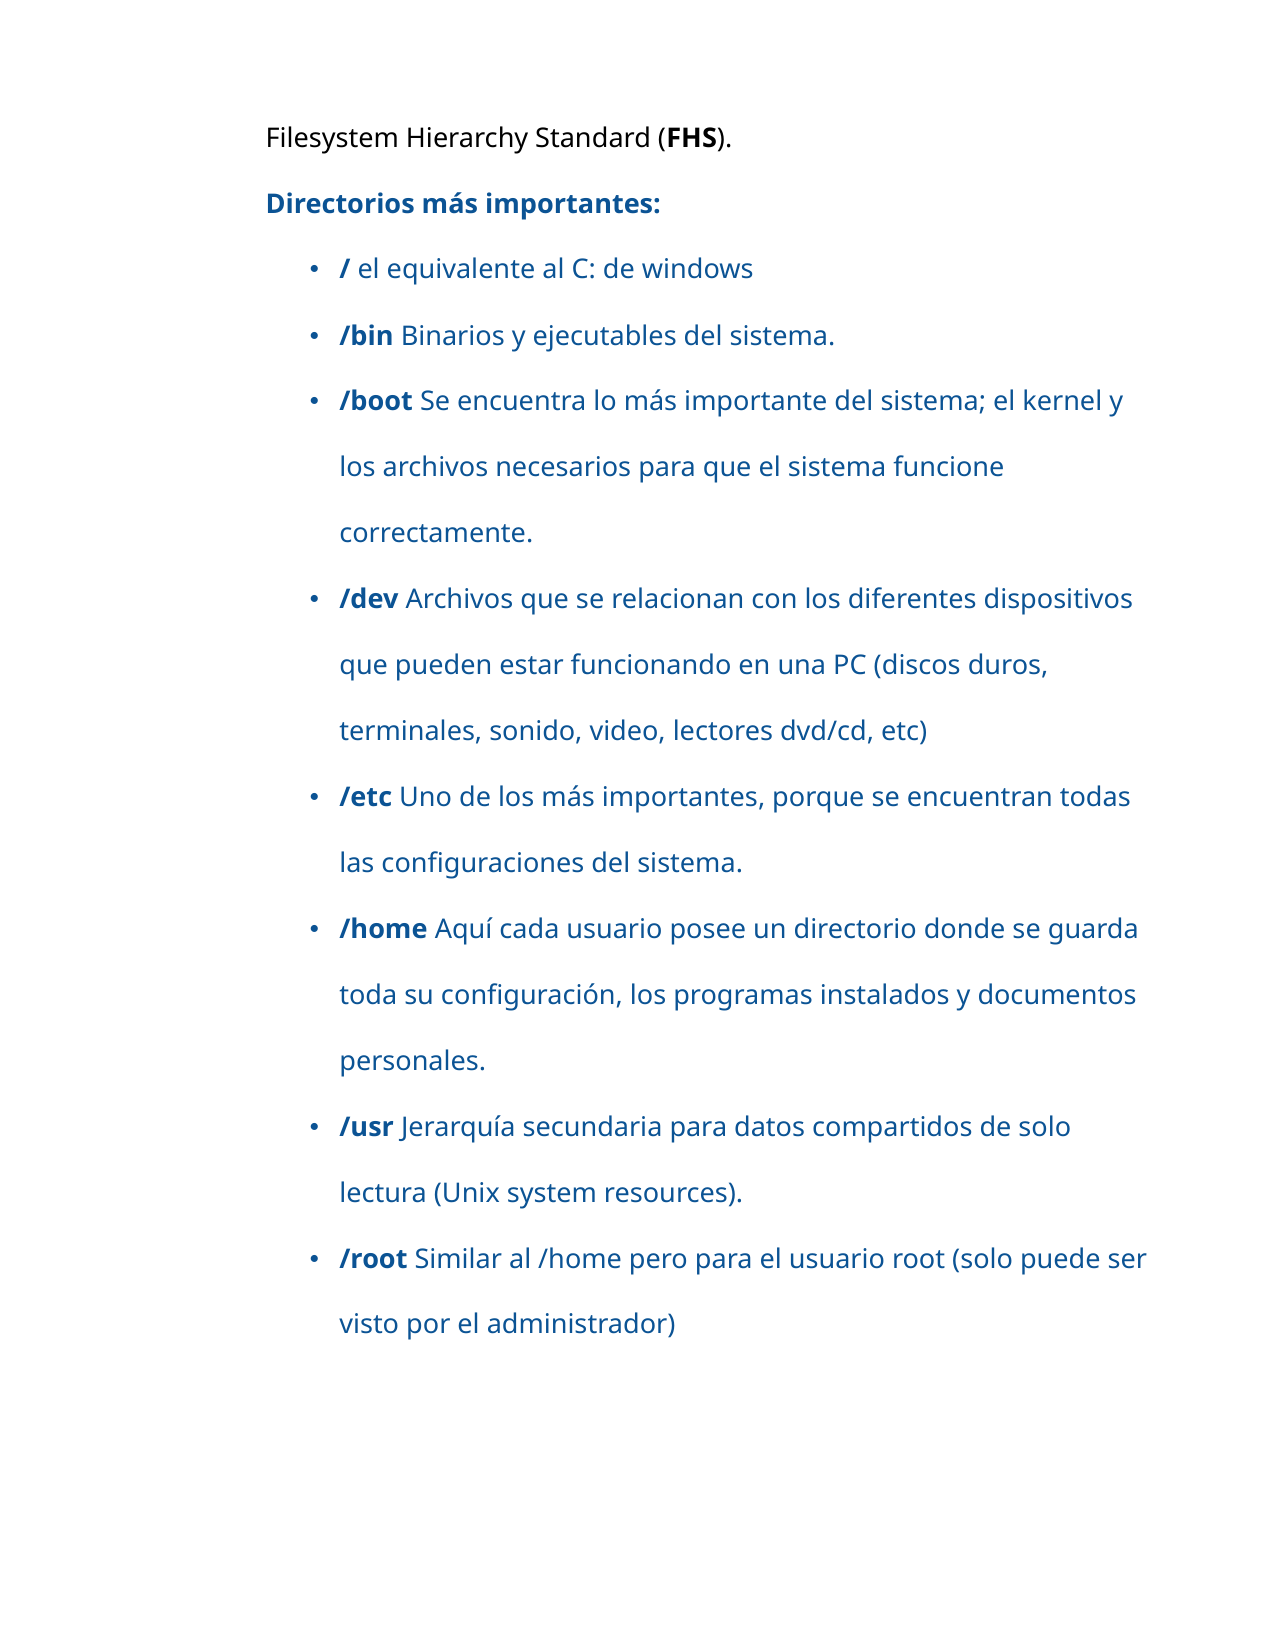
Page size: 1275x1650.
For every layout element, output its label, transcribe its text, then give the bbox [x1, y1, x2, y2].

list /boot Se encuentra lo más importante del sistema; el kernel y los archivos necesarios para que el sistema funcione correctamente. [309, 382, 1157, 551]
list / el equivalente al C: de windows [309, 250, 1157, 287]
list /bin Binarios y ejecutables del sistema. [309, 316, 1157, 353]
list /etc Uno de los más importantes, porque se encuentran todas las configuraciones del sistema. [309, 777, 1157, 880]
list /home Aquí cada usuario posee un directorio donde se guarda toda su configuración, los programas instalados y documentos personales. [309, 909, 1157, 1078]
list Filesystem Hierarchy Standard (FHS). Directorios más importantes: [236, 118, 1157, 221]
list /dev Archivos que se relacionan con los diferentes dispositivos que pueden estar funcionando en una PC (discos duros, terminales, sonido, video, lectores dvd/cd, etc) [309, 580, 1157, 748]
list /usr Jerarquía secundaria para datos compartidos de solo lectura (Unix system resources). [309, 1107, 1157, 1210]
list /root Similar al /home pero para el usuario root (solo puede ser visto por el administrador) [309, 1239, 1157, 1342]
